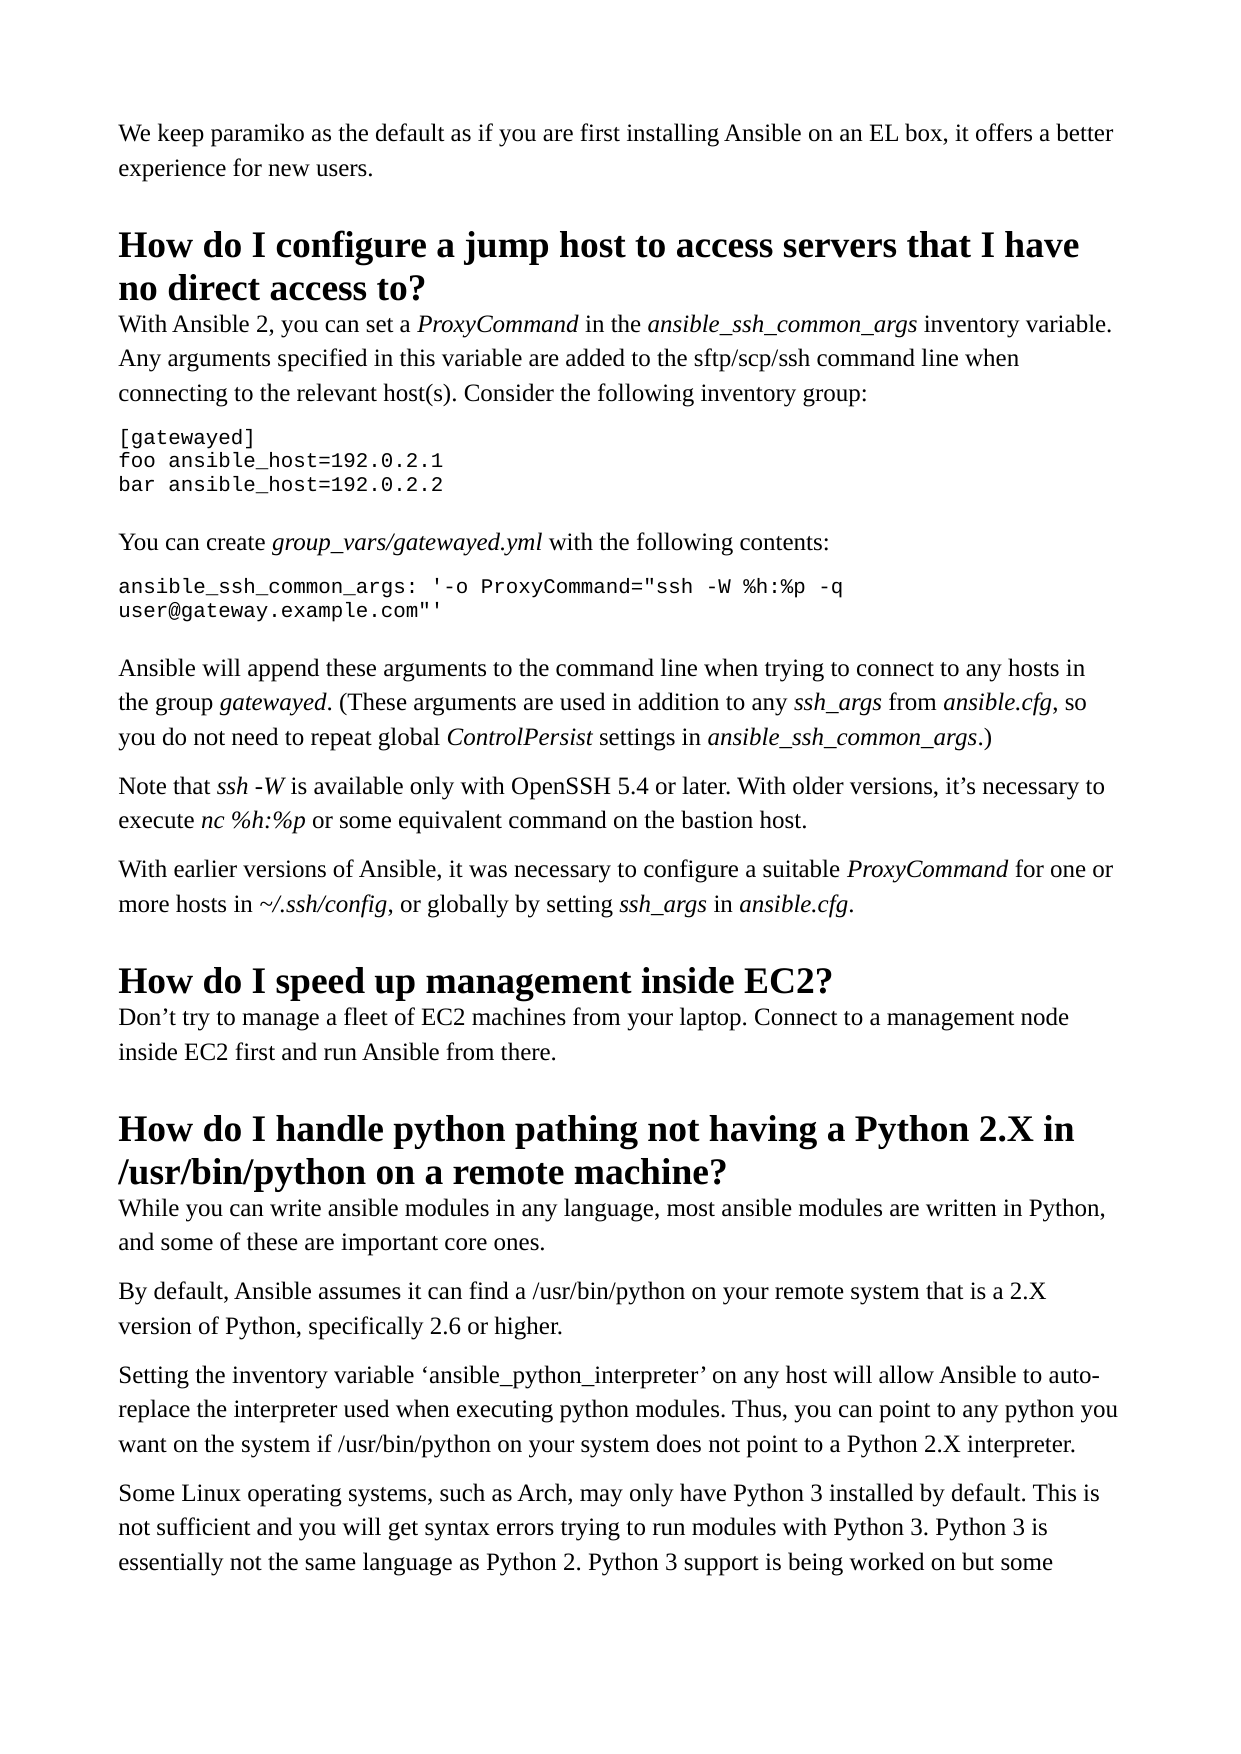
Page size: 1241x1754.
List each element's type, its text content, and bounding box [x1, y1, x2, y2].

text With Ansible 2, you can set a ProxyCommand in the ansible_ssh_common_args inventory variable. Any arguments specified in this variable are added to the sftp/scp/ssh command line when connecting to the relevant host(s). Consider the following inventory group: [118, 309, 1122, 406]
subtitle How do I handle python pathing not having a Python 2.X in /usr/bin/python on a remote machine? [118, 1106, 1122, 1193]
text [gatewayed] [118, 427, 1122, 450]
text Some Linux operating systems, such as Arch, may only have Python 3 installed by default. This is not sufficient and you will get syntax errors trying to run modules with Python 3. Python 3 is essentially not the same language as Python 2. Python 3 support is being worked on but some [118, 1478, 1122, 1576]
subtitle How do I speed up management inside EC2? [118, 959, 1122, 1002]
text With earlier versions of Ansible, it was necessary to configure a suitable ProxyCommand for one or more hosts in ~/.ssh/config, or globally by setting ssh_args in ansible.cfg. [118, 854, 1122, 918]
text Don’t try to manage a fleet of EC2 machines from your laptop. Connect to a management node inside EC2 first and run Ansible from there. [118, 1002, 1122, 1065]
text ansible_ssh_common_args: '-o ProxyCommand="ssh -W %h:%p -q user@gateway.example.com"' [118, 576, 1122, 623]
text You can create group_vars/gatewayed.yml with the following contents: [118, 527, 1122, 556]
text Note that ssh -W is available only with OpenSSH 5.4 or later. With older versions, it’s necessary to execute nc %h:%p or some equivalent command on the bastion host. [118, 771, 1122, 834]
text Ansible will append these arguments to the command line when trying to connect to any hosts in the group gatewayed. (These arguments are used in addition to any ssh_args from ansible.cfg, so you do not need to repeat global ControlPersist settings in ansible_ssh_common_args.) [118, 653, 1122, 751]
text While you can write ansible modules in any language, most ansible modules are written in Python, and some of these are important core ones. [118, 1193, 1122, 1256]
text foo ansible_host=192.0.2.1 [118, 450, 1122, 474]
subtitle How do I configure a jump host to access servers that I have no direct access to? [118, 222, 1122, 309]
text Setting the inventory variable ‘ansible_python_interpreter’ on any host will allow Ansible to auto-replace the interpreter used when executing python modules. Thus, you can point to any python you want on the system if /usr/bin/python on your system does not point to a Python 2.X interpreter. [118, 1360, 1122, 1457]
text By default, Ansible assumes it can find a /usr/bin/python on your remote system that is a 2.X version of Python, specifically 2.6 or higher. [118, 1276, 1122, 1339]
text We keep paramiko as the default as if you are first installing Ansible on an EL box, it offers a better experience for new users. [118, 118, 1122, 181]
text bar ansible_host=192.0.2.2 [118, 474, 1122, 498]
